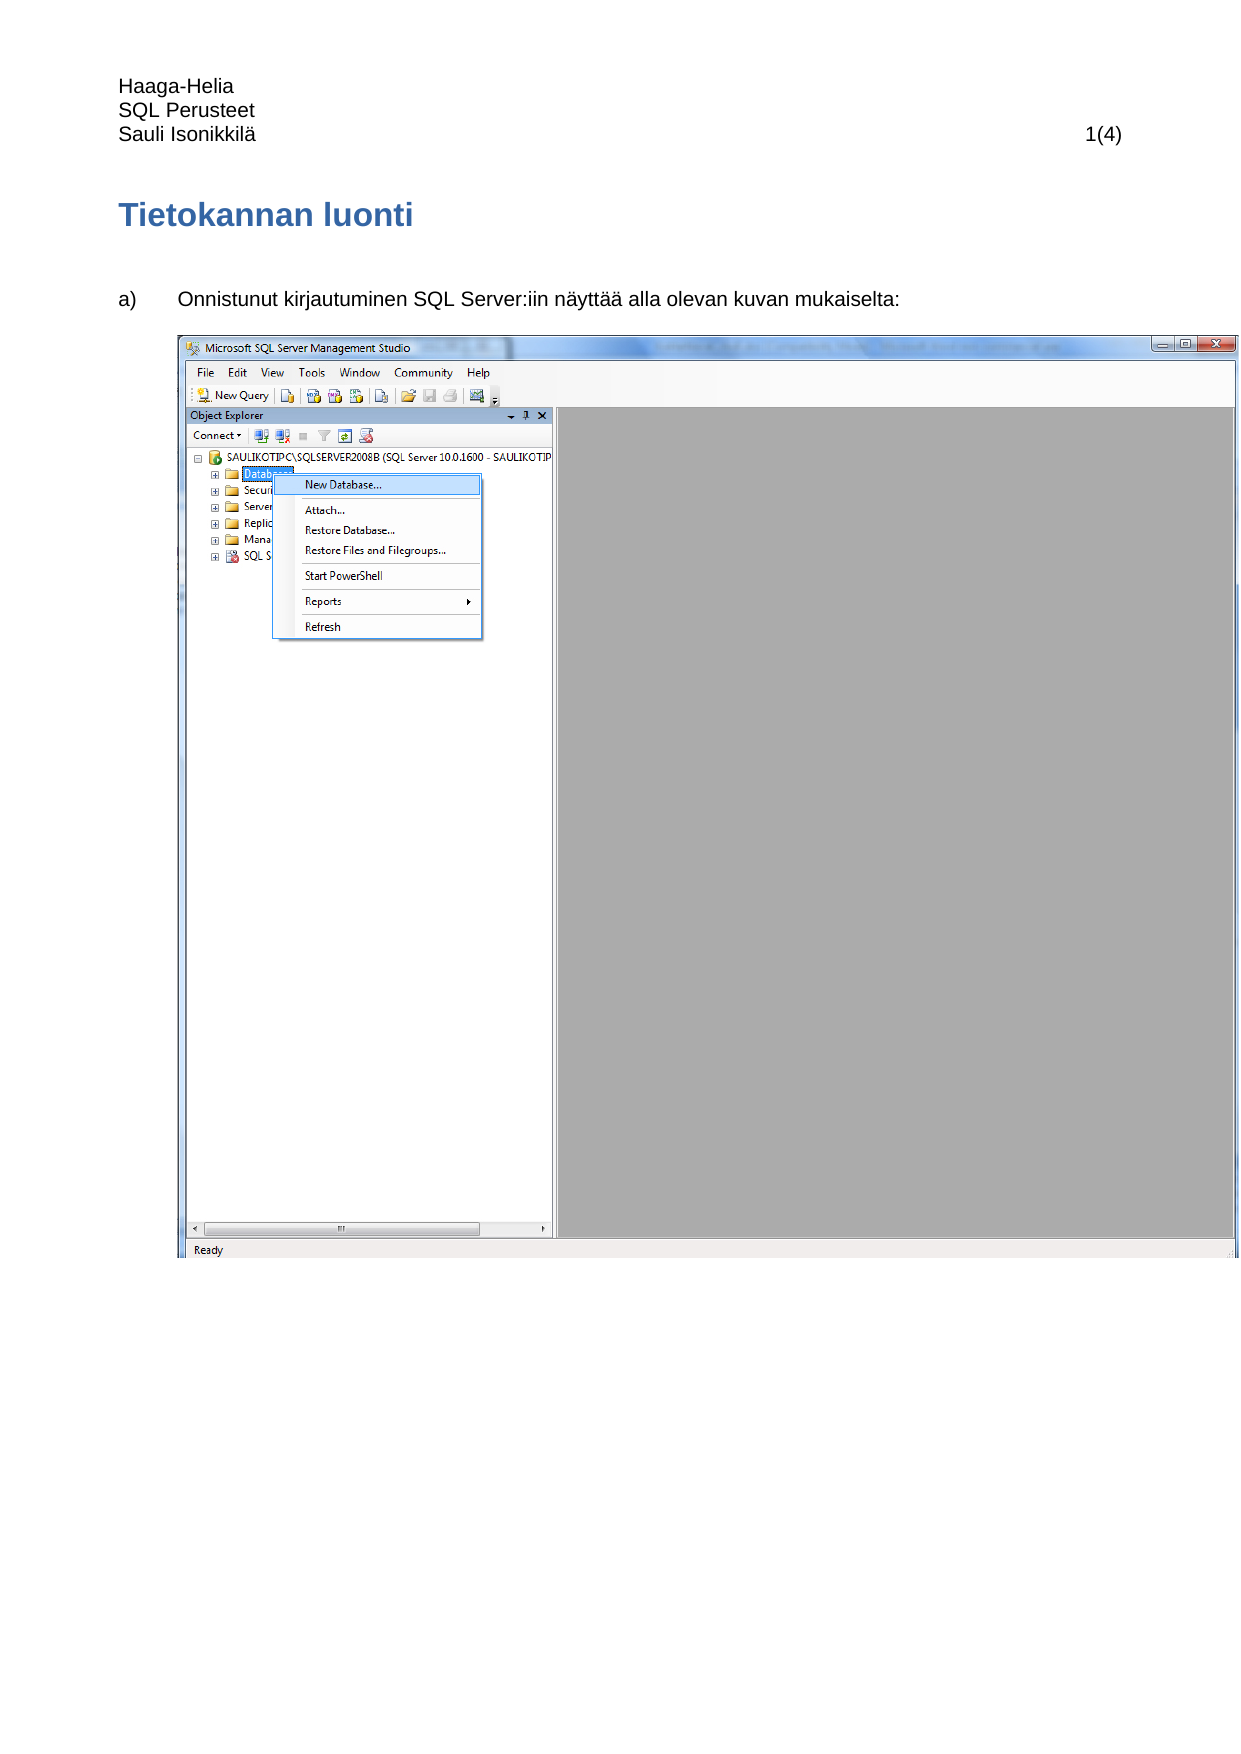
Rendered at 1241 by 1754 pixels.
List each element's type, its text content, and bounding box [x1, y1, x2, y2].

subtitle Tietokannan luonti [118, 195, 1181, 233]
picture [177, 335, 1239, 1258]
list Onnistunut kirjautuminen SQL Server:iin näyttää alla olevan kuvan mukaiselta: [118, 287, 1181, 1257]
